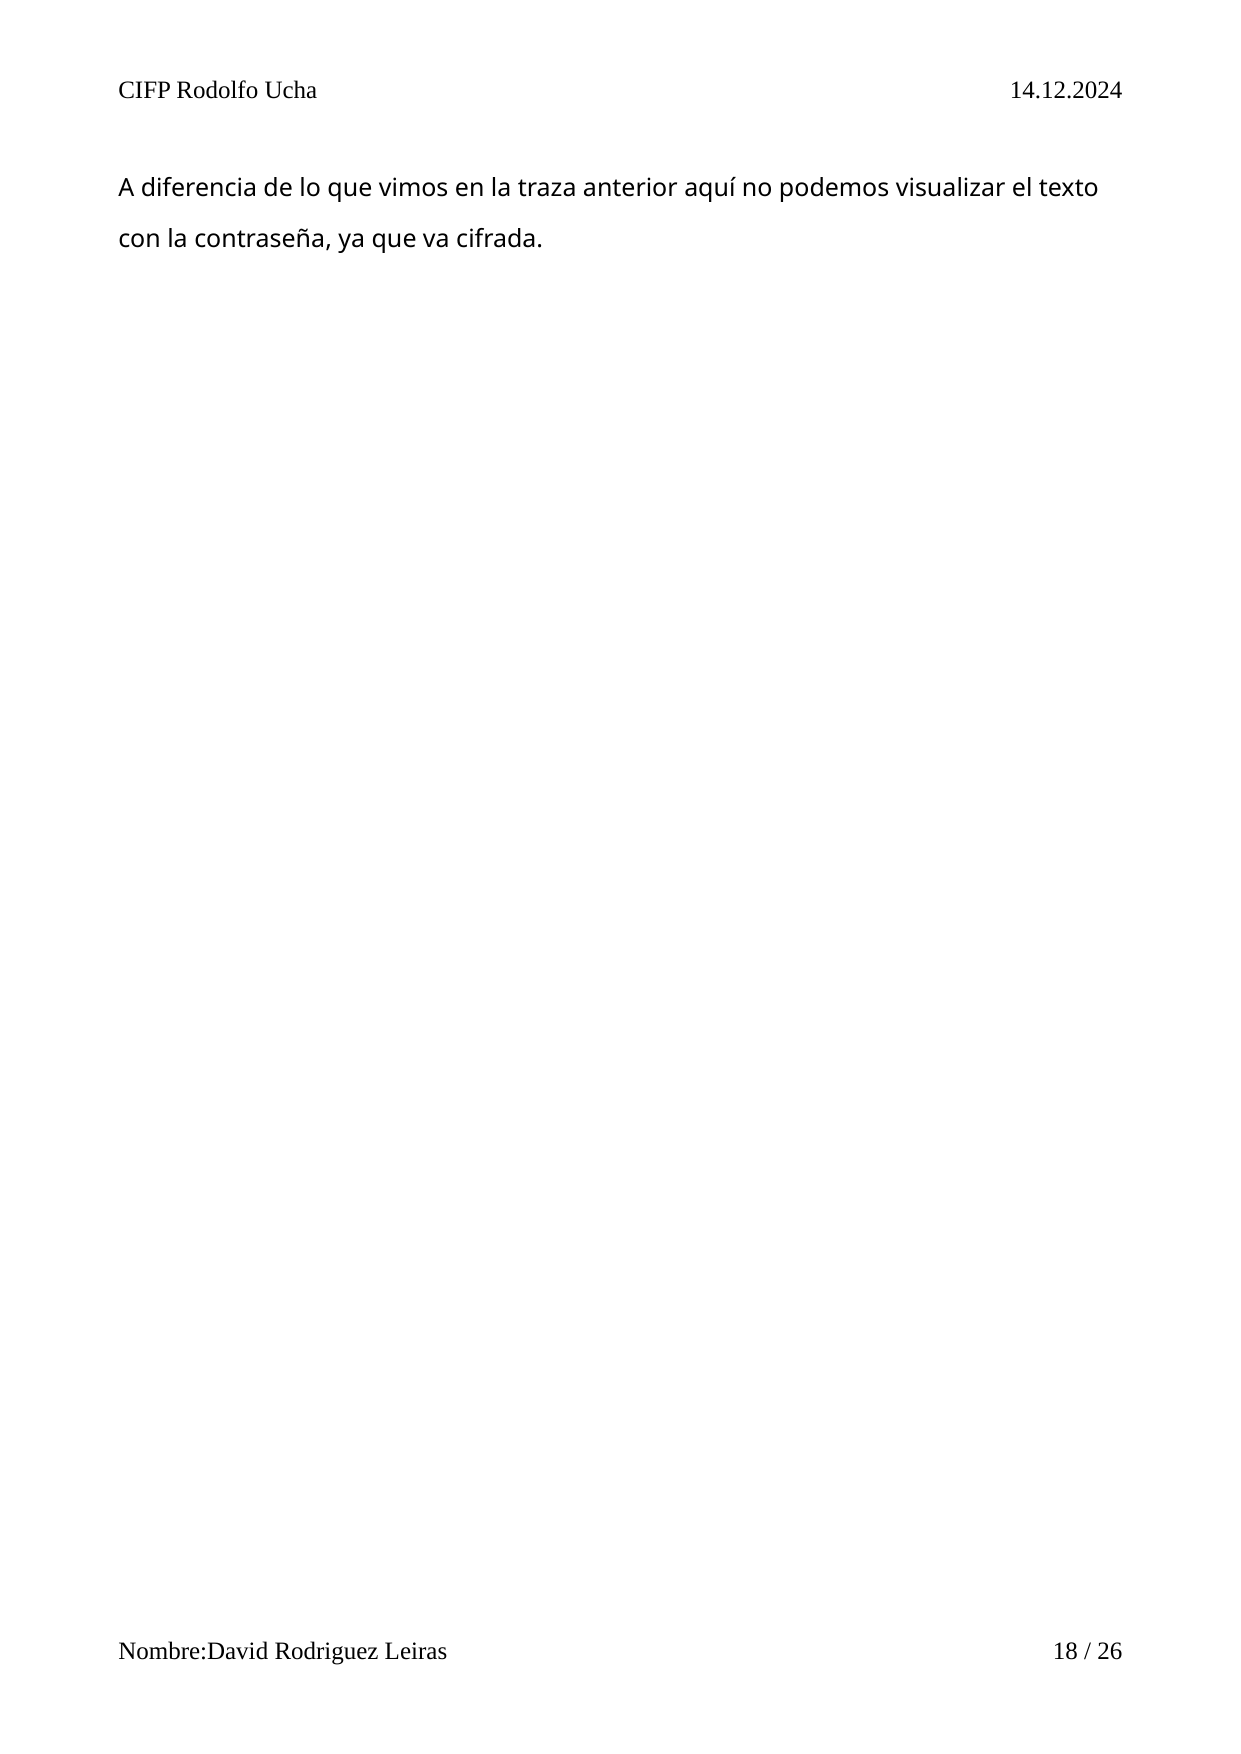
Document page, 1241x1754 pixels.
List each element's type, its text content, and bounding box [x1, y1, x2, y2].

text A diferencia de lo que vimos en la traza anterior aquí no podemos visualizar el texto con la contraseña, ya que va cifrada. [118, 169, 1122, 254]
